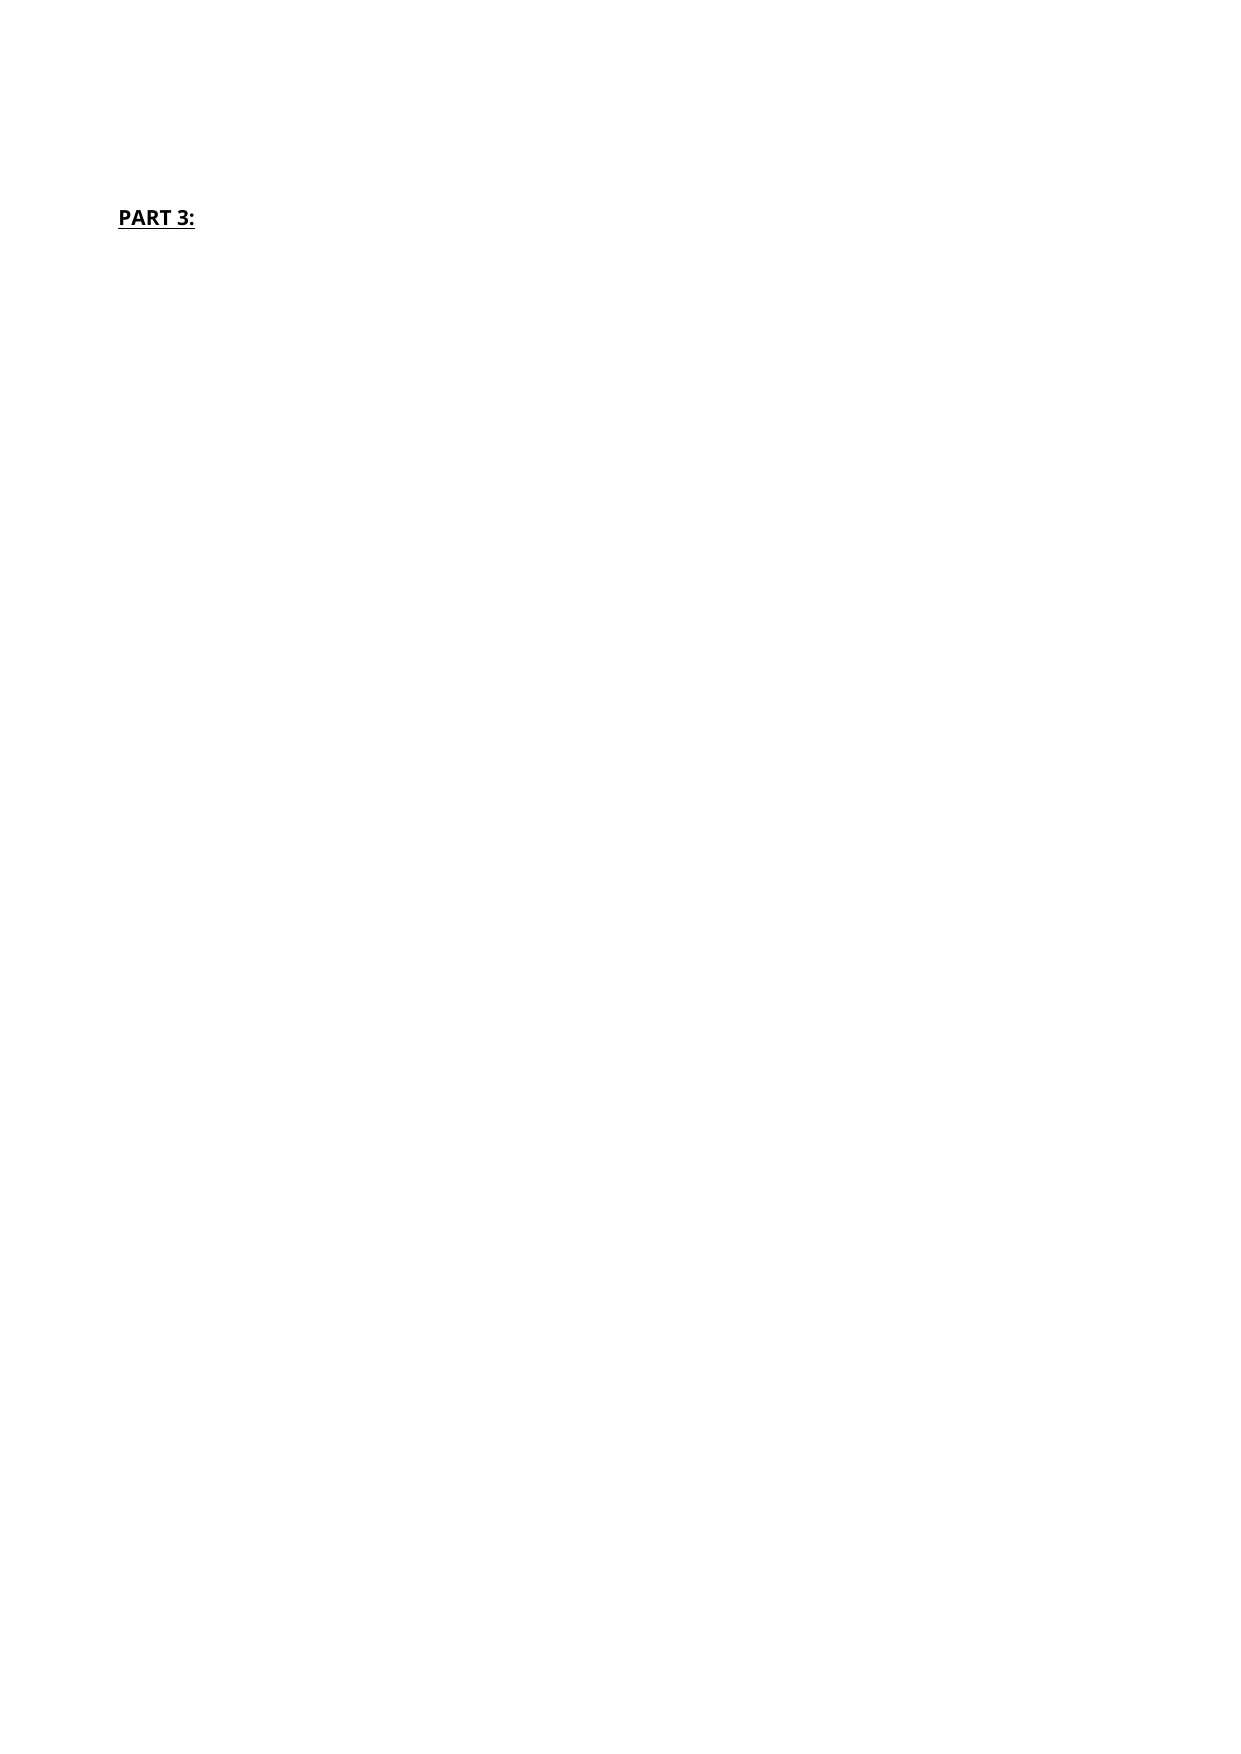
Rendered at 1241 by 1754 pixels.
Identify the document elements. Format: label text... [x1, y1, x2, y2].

text PART 3: [118, 203, 1122, 232]
